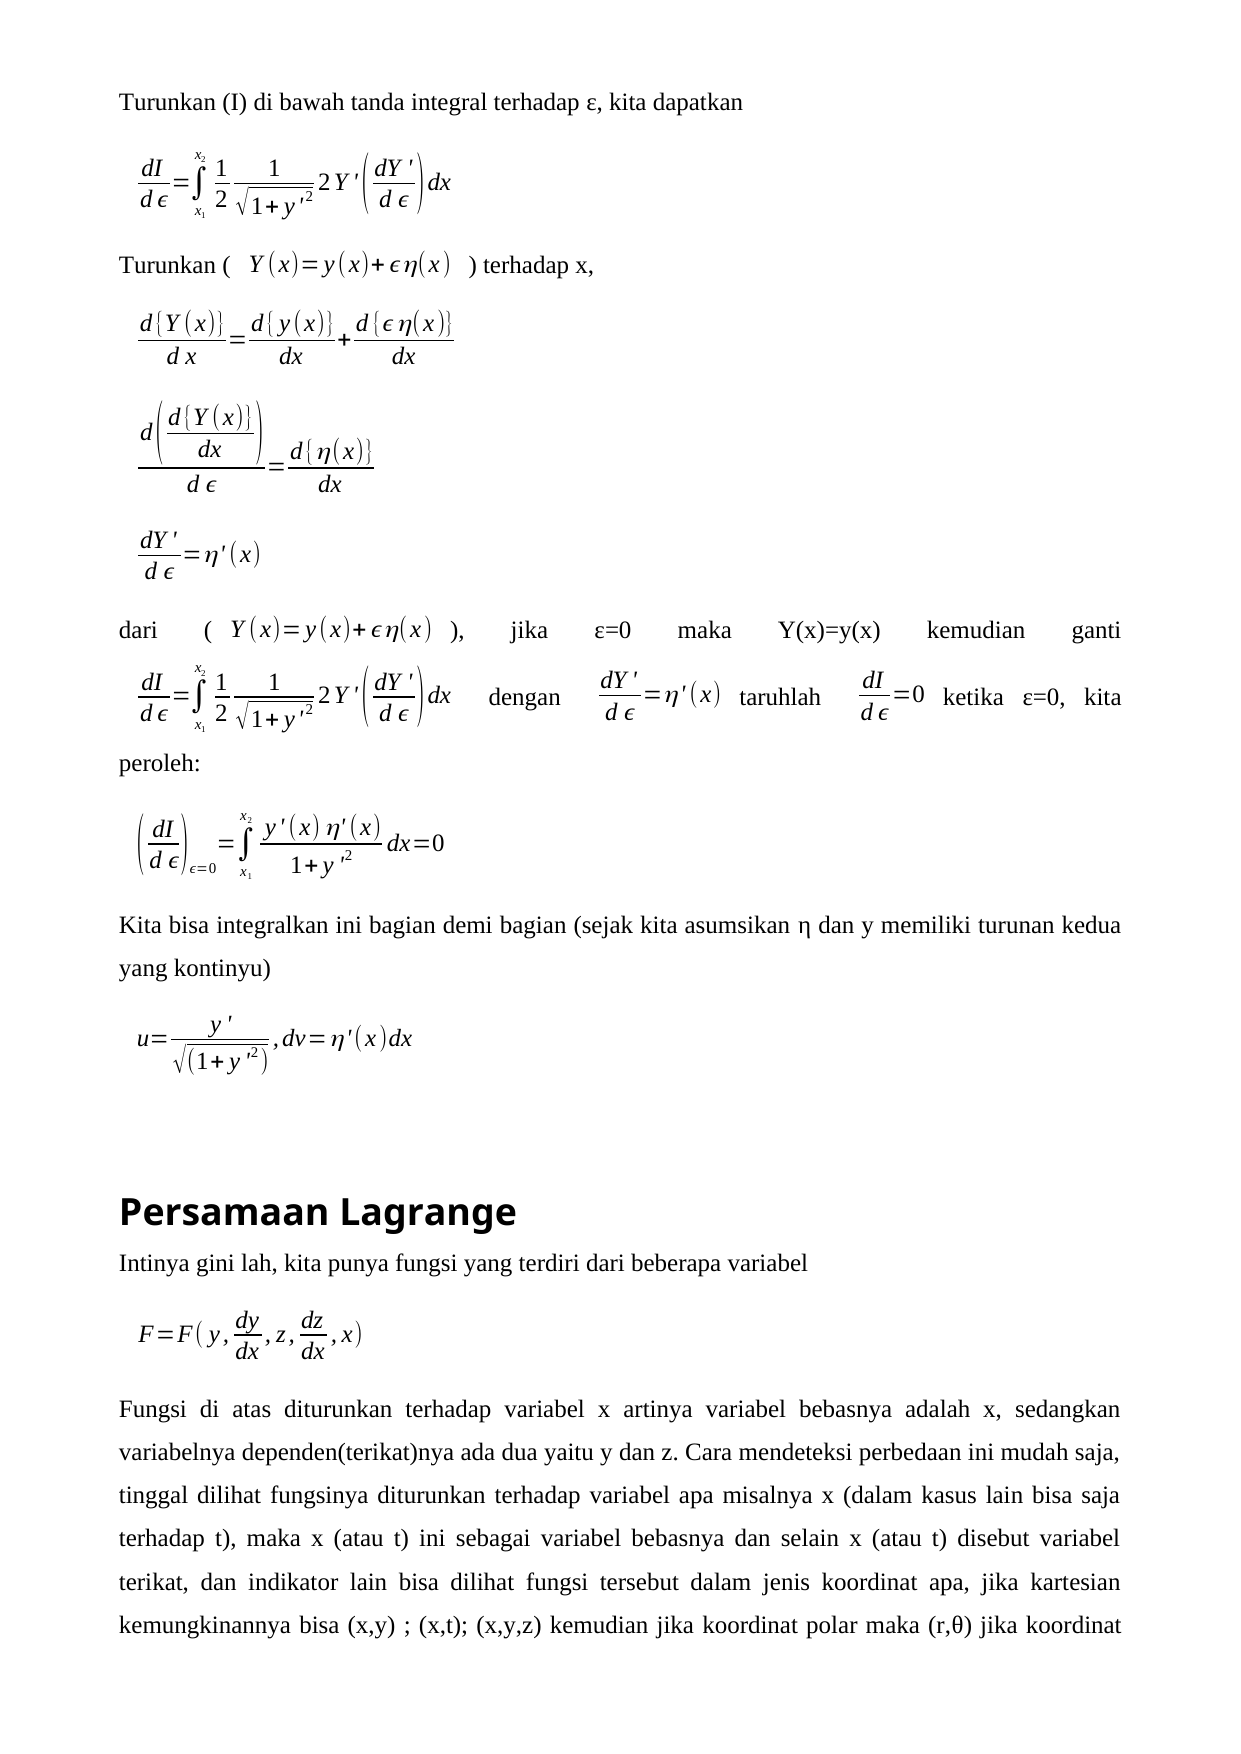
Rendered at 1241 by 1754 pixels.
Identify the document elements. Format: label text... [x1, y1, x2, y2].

subtitle Persamaan Lagrange [119, 1185, 1121, 1236]
text Intinya gini lah, kita punya fungsi yang terdiri dari beberapa variabel [119, 1248, 1121, 1277]
text Kita bisa integralkan ini bagian demi bagian (sejak kita asumsikan η dan y memiliki turunan kedua yang kontinyu) [119, 910, 1121, 982]
text Fungsi di atas diturunkan terhadap variabel x artinya variabel bebasnya adalah x, sedangkan variabelnya dependen(terikat)nya ada dua yaitu y dan z. Cara mendeteksi perbedaan ini mudah saja, tinggal dilihat fungsinya diturunkan terhadap variabel apa misalnya x (dalam kasus lain bisa saja terhadap t), maka x (atau t) ini sebagai variabel bebasnya dan selain x (atau t) disebut variabel terikat, dan indikator lain bisa dilihat fungsi tersebut dalam jenis koordinat apa, jika kartesian kemungkinannya bisa (x,y) ; (x,t); (x,y,z) kemudian jika koordinat polar maka (r,θ) jika koordinat [119, 1394, 1121, 1638]
text Turunkan (I) di bawah tanda integral terhadap ε, kita dapatkan [119, 87, 1121, 116]
text Turunkan () terhadap x, [119, 249, 1121, 279]
text dari (), jika ε=0 maka Y(x)=y(x) kemudian ganti dengan taruhlah ketika ε=0, kita peroleh: [119, 614, 1121, 777]
